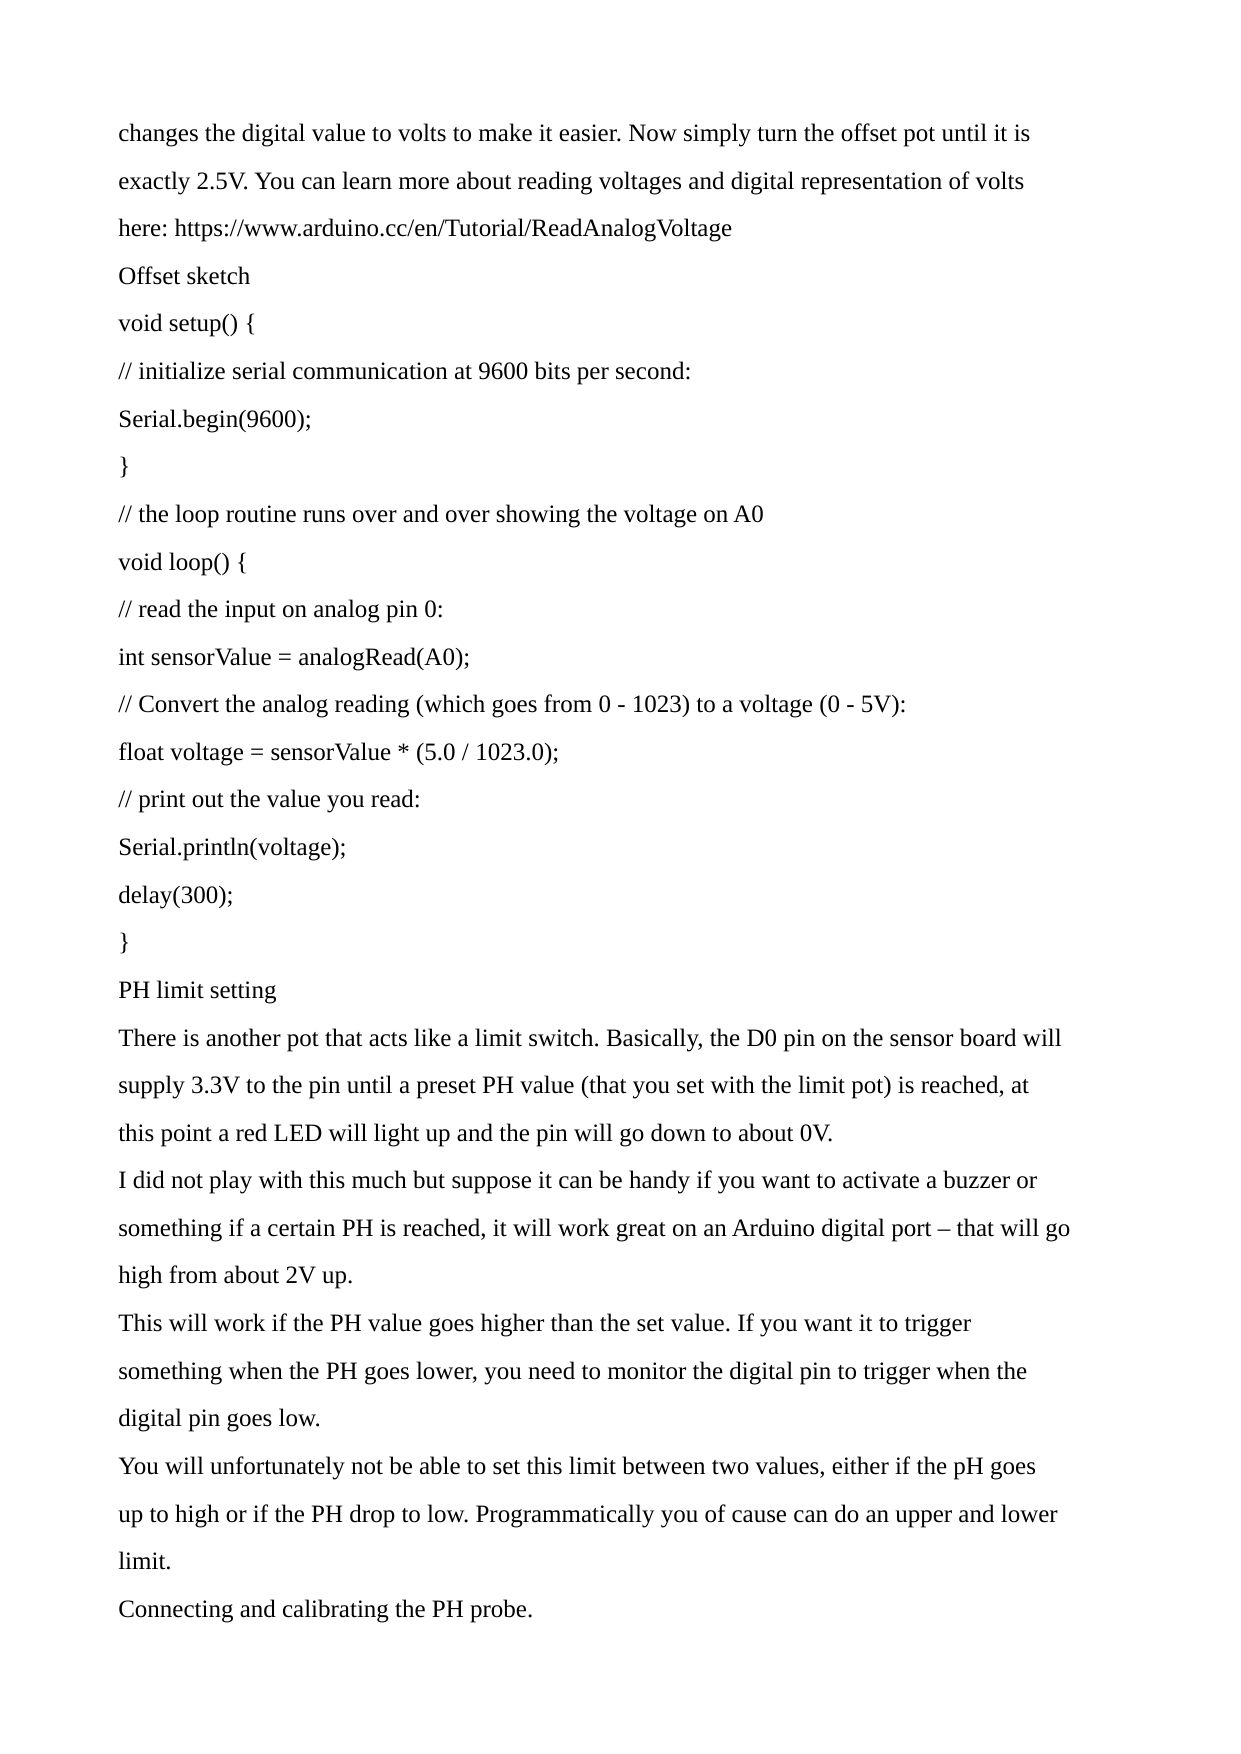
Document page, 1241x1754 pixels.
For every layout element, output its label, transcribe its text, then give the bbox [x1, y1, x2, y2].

text void loop() { [118, 547, 1122, 575]
text PH limit setting [118, 975, 1122, 1004]
text supply 3.3V to the pin until a preset PH value (that you set with the limit pot) is reached, at [118, 1070, 1122, 1099]
text changes the digital value to volts to make it easier. Now simply turn the offset pot until it is [118, 118, 1122, 147]
text // initialize serial communication at 9600 bits per second: [118, 356, 1122, 385]
text void setup() { [118, 308, 1122, 337]
text There is another pot that acts like a limit switch. Basically, the D0 pin on the sensor board will [118, 1023, 1122, 1051]
text digital pin goes low. [118, 1403, 1122, 1432]
text // Convert the analog reading (which goes from 0 - 1023) to a voltage (0 - 5V): [118, 689, 1122, 718]
text // the loop routine runs over and over showing the voltage on A0 [118, 499, 1122, 528]
text Serial.println(voltage); [118, 832, 1122, 861]
text something when the PH goes lower, you need to monitor the digital pin to trigger when the [118, 1356, 1122, 1384]
text Serial.begin(9600); [118, 404, 1122, 432]
text // read the input on analog pin 0: [118, 594, 1122, 623]
text This will work if the PH value goes higher than the set value. If you want it to trigger [118, 1308, 1122, 1337]
text limit. [118, 1546, 1122, 1575]
text I did not play with this much but suppose it can be handy if you want to activate a buzzer or [118, 1165, 1122, 1194]
text } [118, 451, 1122, 480]
text high from about 2V up. [118, 1261, 1122, 1289]
text up to high or if the PH drop to low. Programmatically you of cause can do an upper and lower [118, 1499, 1122, 1527]
text } [118, 927, 1122, 956]
text int sensorValue = analogRead(A0); [118, 642, 1122, 671]
text this point a red LED will light up and the pin will go down to about 0V. [118, 1118, 1122, 1147]
text Offset sketch [118, 261, 1122, 290]
text Connecting and calibrating the PH probe. [118, 1594, 1122, 1623]
text // print out the value you read: [118, 784, 1122, 813]
text You will unfortunately not be able to set this limit between two values, either if the pH goes [118, 1451, 1122, 1480]
text exactly 2.5V. You can learn more about reading voltages and digital representation of volts [118, 166, 1122, 194]
text here: https://www.arduino.cc/en/Tutorial/ReadAnalogVoltage [118, 213, 1122, 242]
text something if a certain PH is reached, it will work great on an Arduino digital port – that will go [118, 1213, 1122, 1242]
text delay(300); [118, 880, 1122, 908]
text float voltage = sensorValue * (5.0 / 1023.0); [118, 737, 1122, 766]
